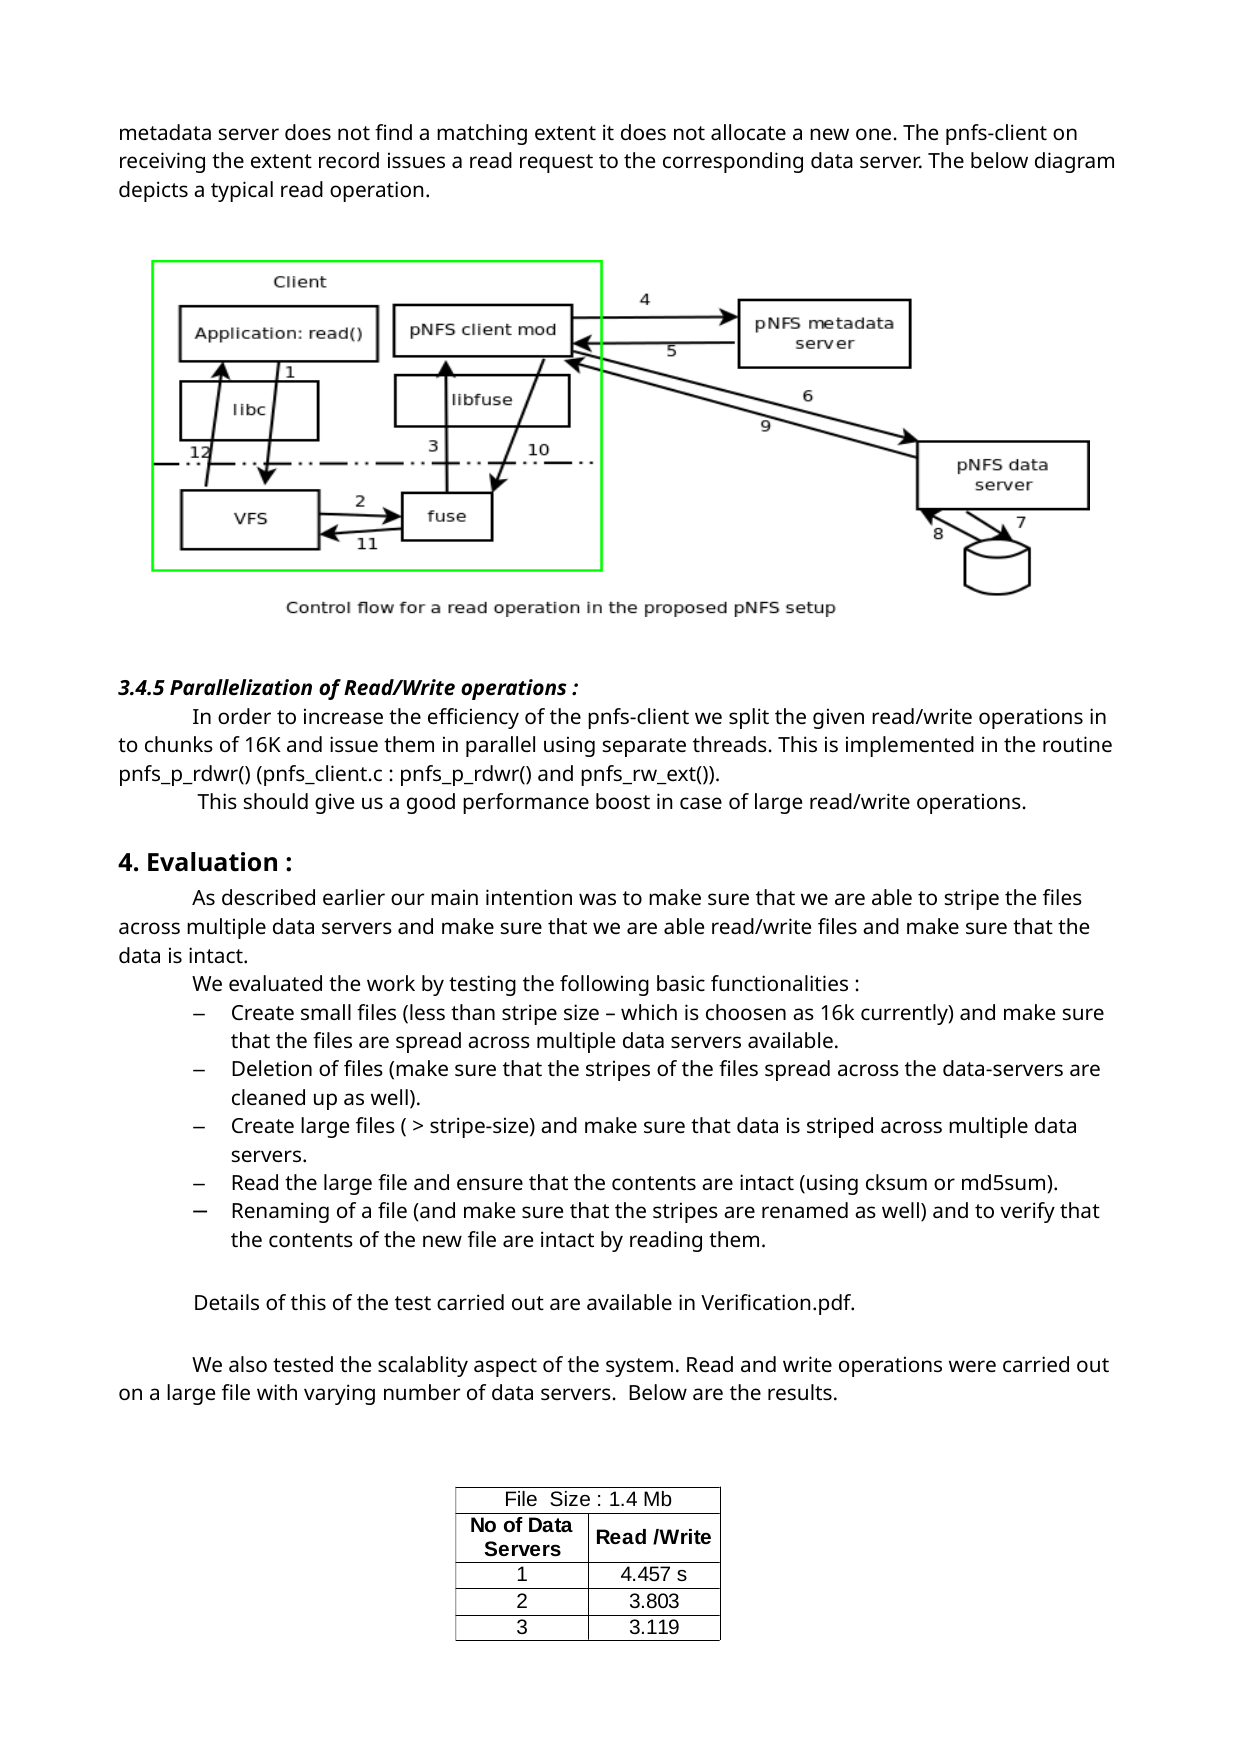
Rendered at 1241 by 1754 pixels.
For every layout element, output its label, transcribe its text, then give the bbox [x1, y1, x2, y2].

list Deletion of files (make sure that the stripes of the files spread across the data-servers are cleaned up as well). [193, 1054, 1122, 1111]
text In order to increase the efficiency of the pnfs-client we split the given read/write operations in to chunks of 16K and issue them in parallel using separate threads. This is implemented in the routine pnfs_p_rdwr() (pnfs_client.c : pnfs_p_rdwr() and pnfs_rw_ext()). This should give us a good performance boost in case of large read/write operations. [118, 702, 1122, 816]
list Details of this of the test carried out are available in Verification.pdf. [156, 1288, 1122, 1316]
list Renaming of a file (and make sure that the stripes are renamed as well) and to verify that the contents of the new file are intact by reading them. [193, 1197, 1122, 1253]
text 4. Evaluation : [118, 844, 1122, 878]
text 3.4.5 Parallelization of Read/Write operations : [118, 673, 1122, 702]
text We evaluated the work by testing the following basic functionalities : [118, 969, 1122, 998]
list Create large files ( > stripe-size) and make sure that data is striped across multiple data servers. [193, 1111, 1122, 1168]
list Read the large file and ensure that the contents are intact (using cksum or md5sum). [193, 1168, 1122, 1197]
text We also tested the scalablity aspect of the system. Read and write operations were carried out on a large file with varying number of data servers. Below are the results. [118, 1350, 1122, 1407]
list Create small files (less than stripe size – which is choosen as 16k currently) and make sure that the files are spread across multiple data servers available. [193, 998, 1122, 1054]
text As described earlier our main intention was to make sure that we are able to stripe the files across multiple data servers and make sure that we are able read/write files and make sure that the data is intact. [118, 878, 1122, 969]
picture [150, 260, 1090, 617]
text metadata server does not find a matching extent it does not allocate a new one. The pnfs-client on receiving the extent record issues a read request to the corresponding data server. The below diagram depicts a typical read operation. [118, 118, 1122, 203]
